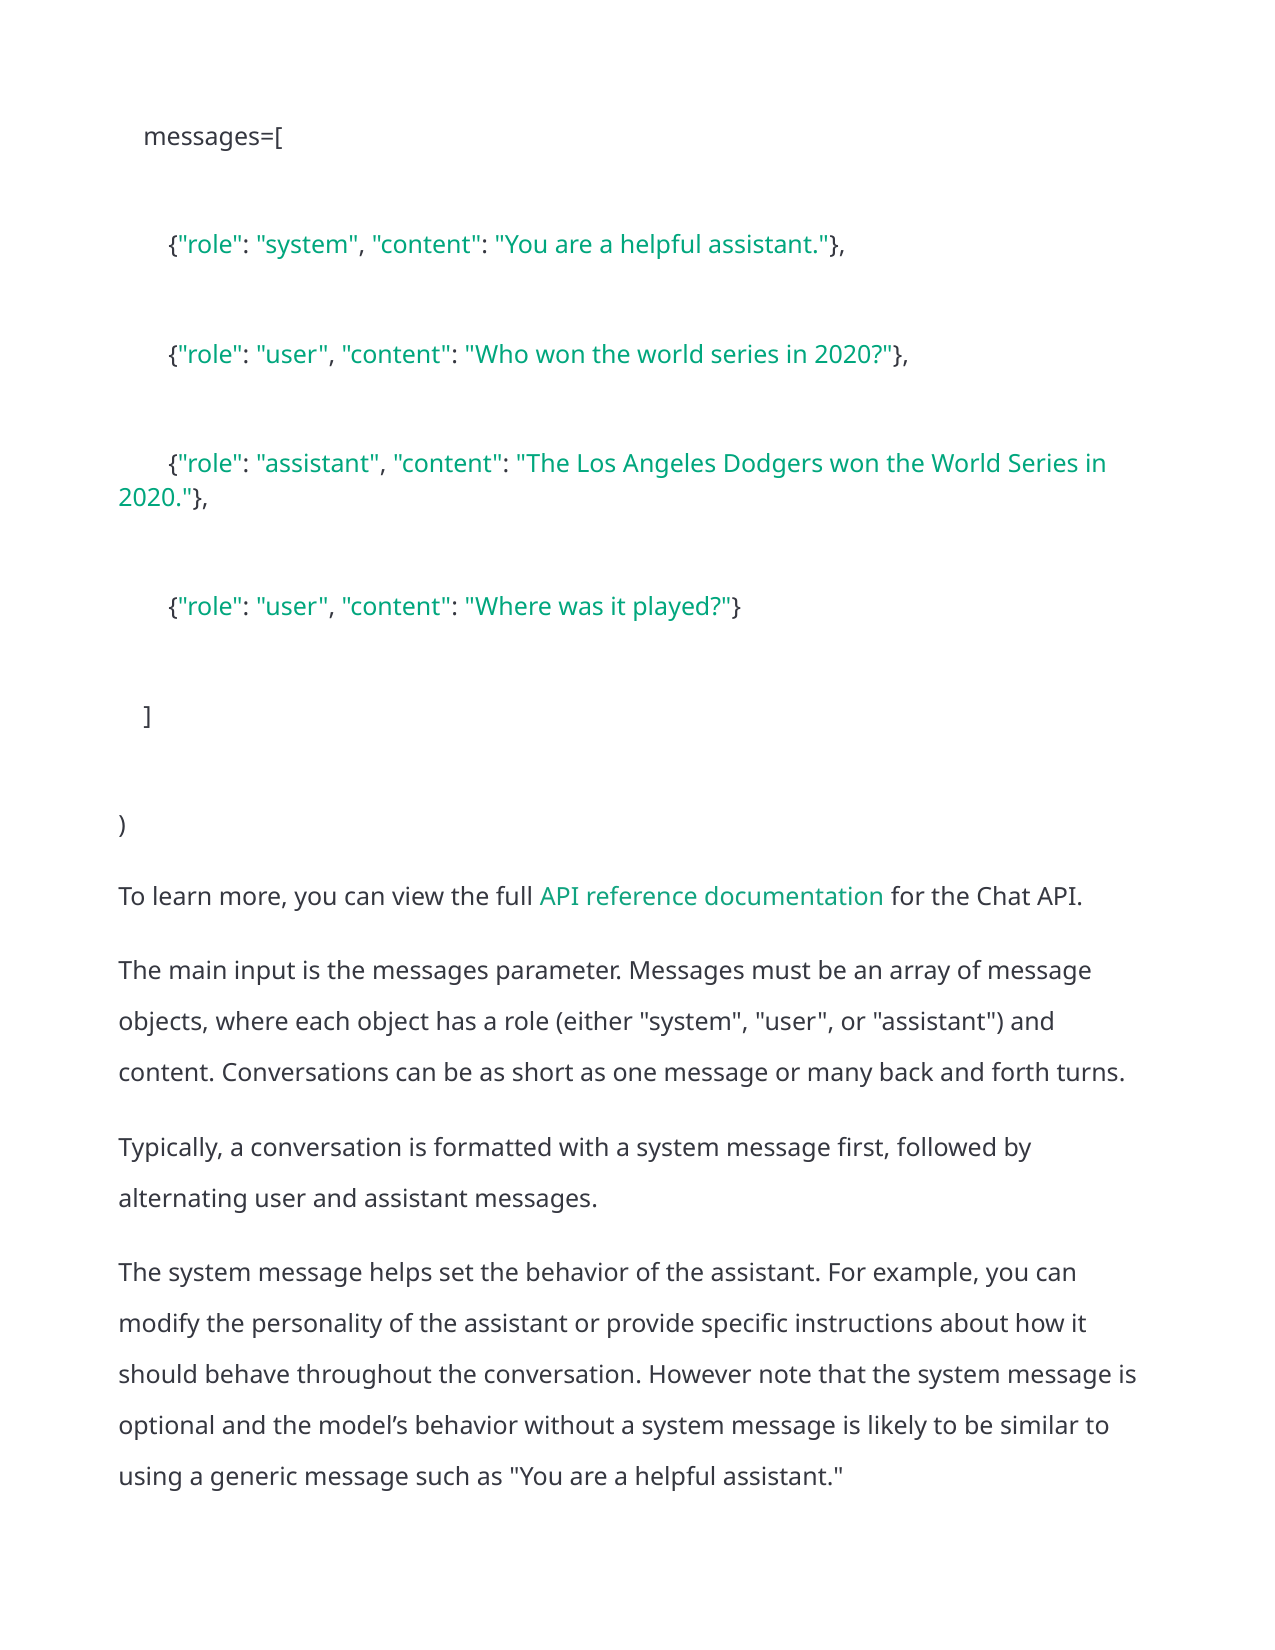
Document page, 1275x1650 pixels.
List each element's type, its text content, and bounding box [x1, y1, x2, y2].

text ] [118, 697, 1157, 732]
text {"role": "user", "content": "Who won the world series in 2020?"}, [118, 336, 1157, 370]
text The system message helps set the behavior of the assistant. For example, you can modify the personality of the assistant or provide specific instructions about how it should behave throughout the conversation. However note that the system message is optional and the model’s behavior without a system message is likely to be similar to using a generic message such as "You are a helpful assistant." [118, 1255, 1157, 1493]
text messages=[ [118, 118, 1157, 152]
text {"role": "assistant", "content": "The Los Angeles Dodgers won the World Series in 2020."}, [118, 445, 1157, 513]
text {"role": "user", "content": "Where was it played?"} [118, 588, 1157, 622]
text ) [118, 807, 1157, 841]
text The main input is the messages parameter. Messages must be an array of message objects, where each object has a role (either "system", "user", or "assistant") and content. Conversations can be as short as one message or many back and forth turns. [118, 953, 1157, 1089]
text To learn more, you can view the full API reference documentation for the Chat API. [118, 878, 1157, 912]
text Typically, a conversation is formatted with a system message first, followed by alternating user and assistant messages. [118, 1129, 1157, 1214]
text {"role": "system", "content": "You are a helpful assistant."}, [118, 227, 1157, 261]
